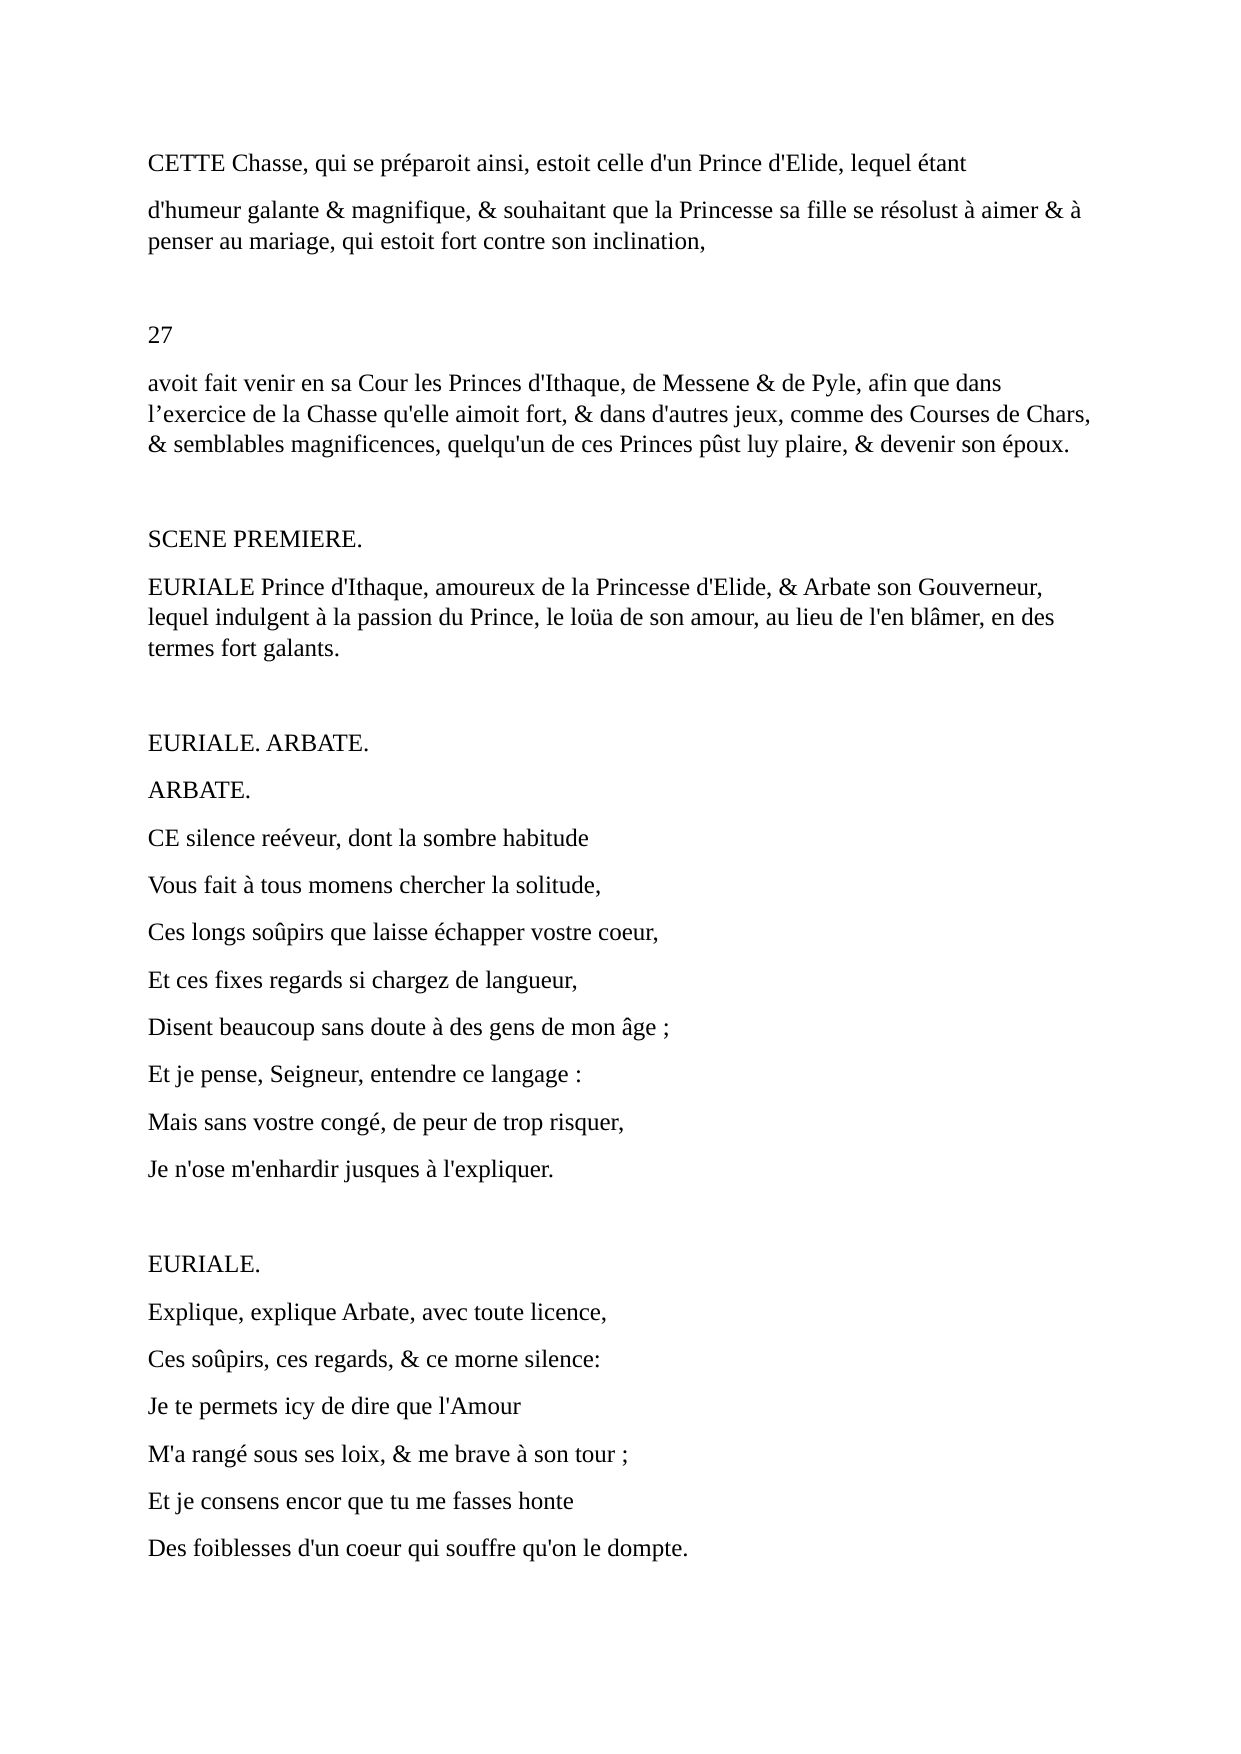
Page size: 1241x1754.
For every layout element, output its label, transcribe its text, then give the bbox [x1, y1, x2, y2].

text Ces soûpirs, ces regards, & ce morne silence: [148, 1344, 1093, 1373]
text EURIALE. ARBATE. [148, 728, 1093, 757]
text SCENE PREMIERE. [148, 524, 1093, 553]
text M'a rangé sous ses loix, & me brave à son tour ; [148, 1439, 1093, 1467]
text d'humeur galante & magnifique, & souhaitant que la Princesse sa fille se résolust à aimer & à penser au mariage, qui estoit fort contre son inclination, [148, 195, 1093, 254]
text Je te permets icy de dire que l'Amour [148, 1391, 1093, 1420]
text avoit fait venir en sa Cour les Princes d'Ithaque, de Messene & de Pyle, afin que dans l’exercice de la Chasse qu'elle aimoit fort, & dans d'autres jeux, comme des Courses de Chars, & semblables magnificences, quelqu'un de ces Princes pûst luy plaire, & devenir son époux. [148, 368, 1093, 458]
text Et ces fixes regards si chargez de langueur, [148, 965, 1093, 993]
text CE silence reéveur, dont la sombre habitude [148, 823, 1093, 851]
text 27 [148, 321, 1093, 349]
text Ces longs soûpirs que laisse échapper vostre coeur, [148, 917, 1093, 946]
text EURIALE Prince d'Ithaque, amoureux de la Princesse d'Elide, & Arbate son Gouverneur, lequel indulgent à la passion du Prince, le loüa de son amour, au lieu de l'en blâmer, en des termes fort galants. [148, 572, 1093, 662]
text Et je consens encor que tu me fasses honte [148, 1486, 1093, 1515]
text Explique, explique Arbate, avec toute licence, [148, 1297, 1093, 1325]
text CETTE Chasse, qui se préparoit ainsi, estoit celle d'un Prince d'Elide, lequel étant [148, 148, 1093, 176]
text Vous fait à tous momens chercher la solitude, [148, 870, 1093, 899]
text Mais sans vostre congé, de peur de trop risquer, [148, 1107, 1093, 1136]
text Disent beaucoup sans doute à des gens de mon âge ; [148, 1012, 1093, 1041]
text Je n'ose m'enhardir jusques à l'expliquer. [148, 1154, 1093, 1183]
text EURIALE. [148, 1249, 1093, 1278]
text Des foiblesses d'un coeur qui souffre qu'on le dompte. [148, 1533, 1093, 1562]
text Et je pense, Seigneur, entendre ce langage : [148, 1059, 1093, 1088]
text ARBATE. [148, 775, 1093, 804]
